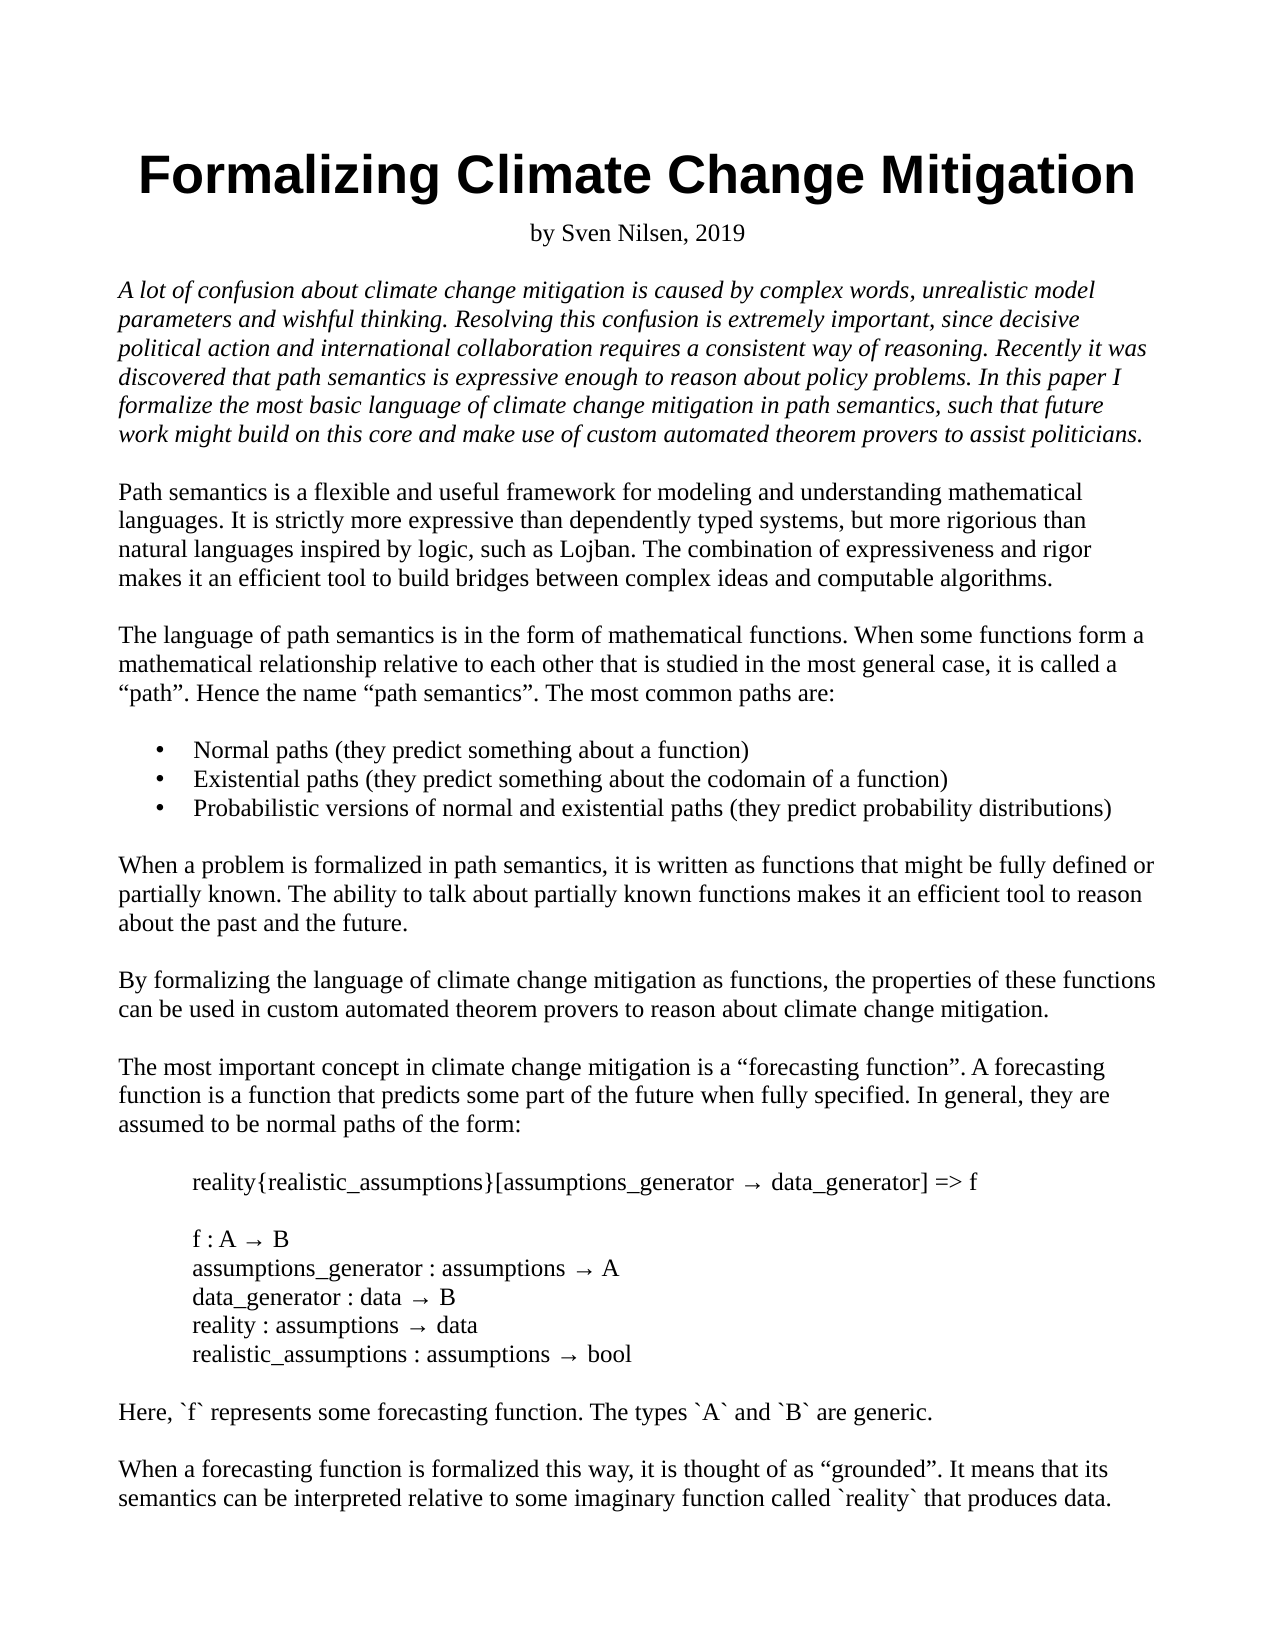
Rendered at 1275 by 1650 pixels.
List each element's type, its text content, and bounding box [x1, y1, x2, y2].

text realistic_assumptions : assumptions → bool [118, 1339, 1157, 1368]
text reality : assumptions → data [118, 1310, 1157, 1339]
list Existential paths (they predict something about the codomain of a function) [156, 764, 1157, 793]
list Normal paths (they predict something about a function) [156, 735, 1157, 764]
text Here, `f` represents some forecasting function. The types `A` and `B` are generic. [118, 1397, 1157, 1425]
text By formalizing the language of climate change mitigation as functions, the properties of these functions can be used in custom automated theorem provers to reason about climate change mitigation. [118, 965, 1157, 1023]
text The language of path semantics is in the form of mathematical functions. When some functions form a mathematical relationship relative to each other that is studied in the most general case, it is called a “path”. Hence the name “path semantics”. The most common paths are: [118, 620, 1157, 707]
text reality{realistic_assumptions}[assumptions_generator → data_generator] => f [118, 1167, 1157, 1195]
title Formalizing Climate Change Mitigation [118, 143, 1157, 205]
text When a problem is formalized in path semantics, it is written as functions that might be fully defined or partially known. The ability to talk about partially known functions makes it an efficient tool to reason about the past and the future. [118, 850, 1157, 937]
text Path semantics is a flexible and useful framework for modeling and understanding mathematical languages. It is strictly more expressive than dependently typed systems, but more rigorious than natural languages inspired by logic, such as Lojban. The combination of expressiveness and rigor makes it an efficient tool to build bridges between complex ideas and computable algorithms. [118, 477, 1157, 592]
text The most important concept in climate change mitigation is a “forecasting function”. A forecasting function is a function that predicts some part of the future when fully specified. In general, they are assumed to be normal paths of the form: [118, 1052, 1157, 1138]
text assumptions_generator : assumptions → A [118, 1253, 1157, 1282]
text When a forecasting function is formalized this way, it is thought of as “grounded”. It means that its semantics can be interpreted relative to some imaginary function called `reality` that produces data. [118, 1454, 1157, 1512]
list Probabilistic versions of normal and existential paths (they predict probability distributions) [156, 793, 1157, 822]
text by Sven Nilsen, 2019 [118, 218, 1157, 247]
text f : A → B [118, 1224, 1157, 1253]
text data_generator : data → B [118, 1282, 1157, 1310]
text A lot of confusion about climate change mitigation is caused by complex words, unrealistic model parameters and wishful thinking. Resolving this confusion is extremely important, since decisive political action and international collaboration requires a consistent way of reasoning. Recently it was discovered that path semantics is expressive enough to reason about policy problems. In this paper I formalize the most basic language of climate change mitigation in path semantics, such that future work might build on this core and make use of custom automated theorem provers to assist politicians. [118, 275, 1157, 448]
